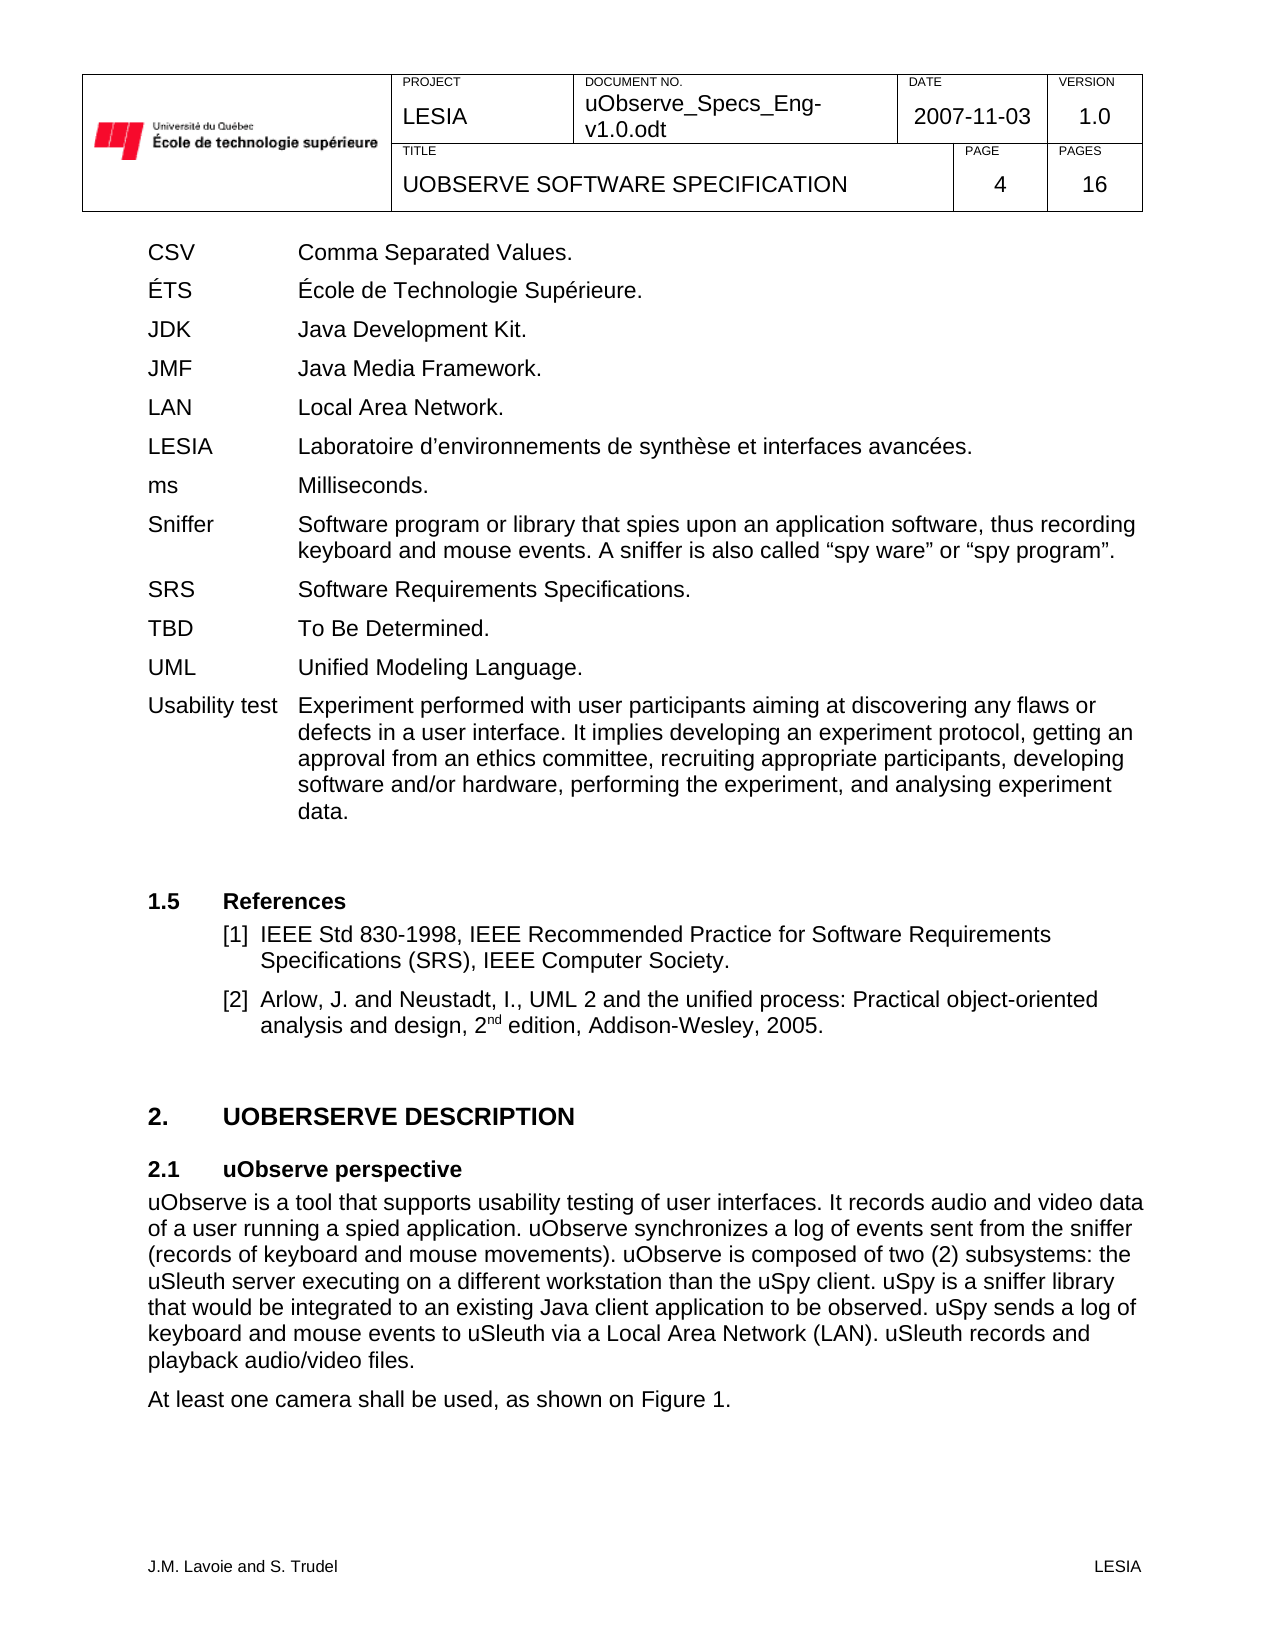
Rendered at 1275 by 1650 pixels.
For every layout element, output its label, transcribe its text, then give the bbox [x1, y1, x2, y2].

text At least one camera shall be used, as shown on Figure 1. [148, 1386, 1157, 1412]
text uObserve is a tool that supports usability testing of user interfaces. It records audio and video data of a user running a spied application. uObserve synchronizes a log of events sent from the sniffer (records of keyboard and mouse movements). uObserve is composed of two (2) subsystems: the uSleuth server executing on a different workstation than the uSpy client. uSpy is a sniffer library that would be integrated to an existing Java client application to be observed. uSpy sends a log of keyboard and mouse events to uSleuth via a Local Area Network (LAN). uSleuth records and playback audio/video files. [148, 1189, 1157, 1373]
text LESIA Laboratoire d’environnements de synthèse et interfaces avancées. [148, 433, 1157, 459]
text ms Milliseconds. [148, 472, 1157, 498]
subtitle References [148, 888, 1157, 914]
text JMF Java Media Framework. [148, 355, 1157, 381]
list Arlow, J. and Neustadt, I., UML 2 and the unified process: Practical object-oriented analysis and design, 2nd edition, Addison-Wesley, 2005. [223, 986, 1157, 1038]
list IEEE Std 830-1998, IEEE Recommended Practice for Software Requirements Specifications (SRS), IEEE Computer Society. [223, 921, 1157, 973]
text LAN Local Area Network. [148, 394, 1157, 420]
text ÉTS École de Technologie Supérieure. [148, 277, 1157, 304]
text JDK Java Development Kit. [148, 316, 1157, 343]
text Usability test Experiment performed with user participants aiming at discovering any flaws or defects in a user interface. It implies developing an experiment protocol, getting an approval from an ethics committee, recruiting appropriate participants, developing software and/or hardware, performing the experiment, and analysing experiment data. [148, 692, 1157, 824]
text CSV Comma Separated Values. [148, 238, 1157, 265]
text TBD To Be Determined. [148, 614, 1157, 641]
text UML Unified Modeling Language. [148, 653, 1157, 680]
text Sniffer Software program or library that spies upon an application software, thus recording keyboard and mouse events. A sniffer is also called “spy ware” or “spy program”. [148, 511, 1157, 563]
text SRS Software Requirements Specifications. [148, 576, 1157, 602]
subtitle uObserve perspective [148, 1156, 1157, 1182]
subtitle uOberserve Description [148, 1102, 1157, 1131]
